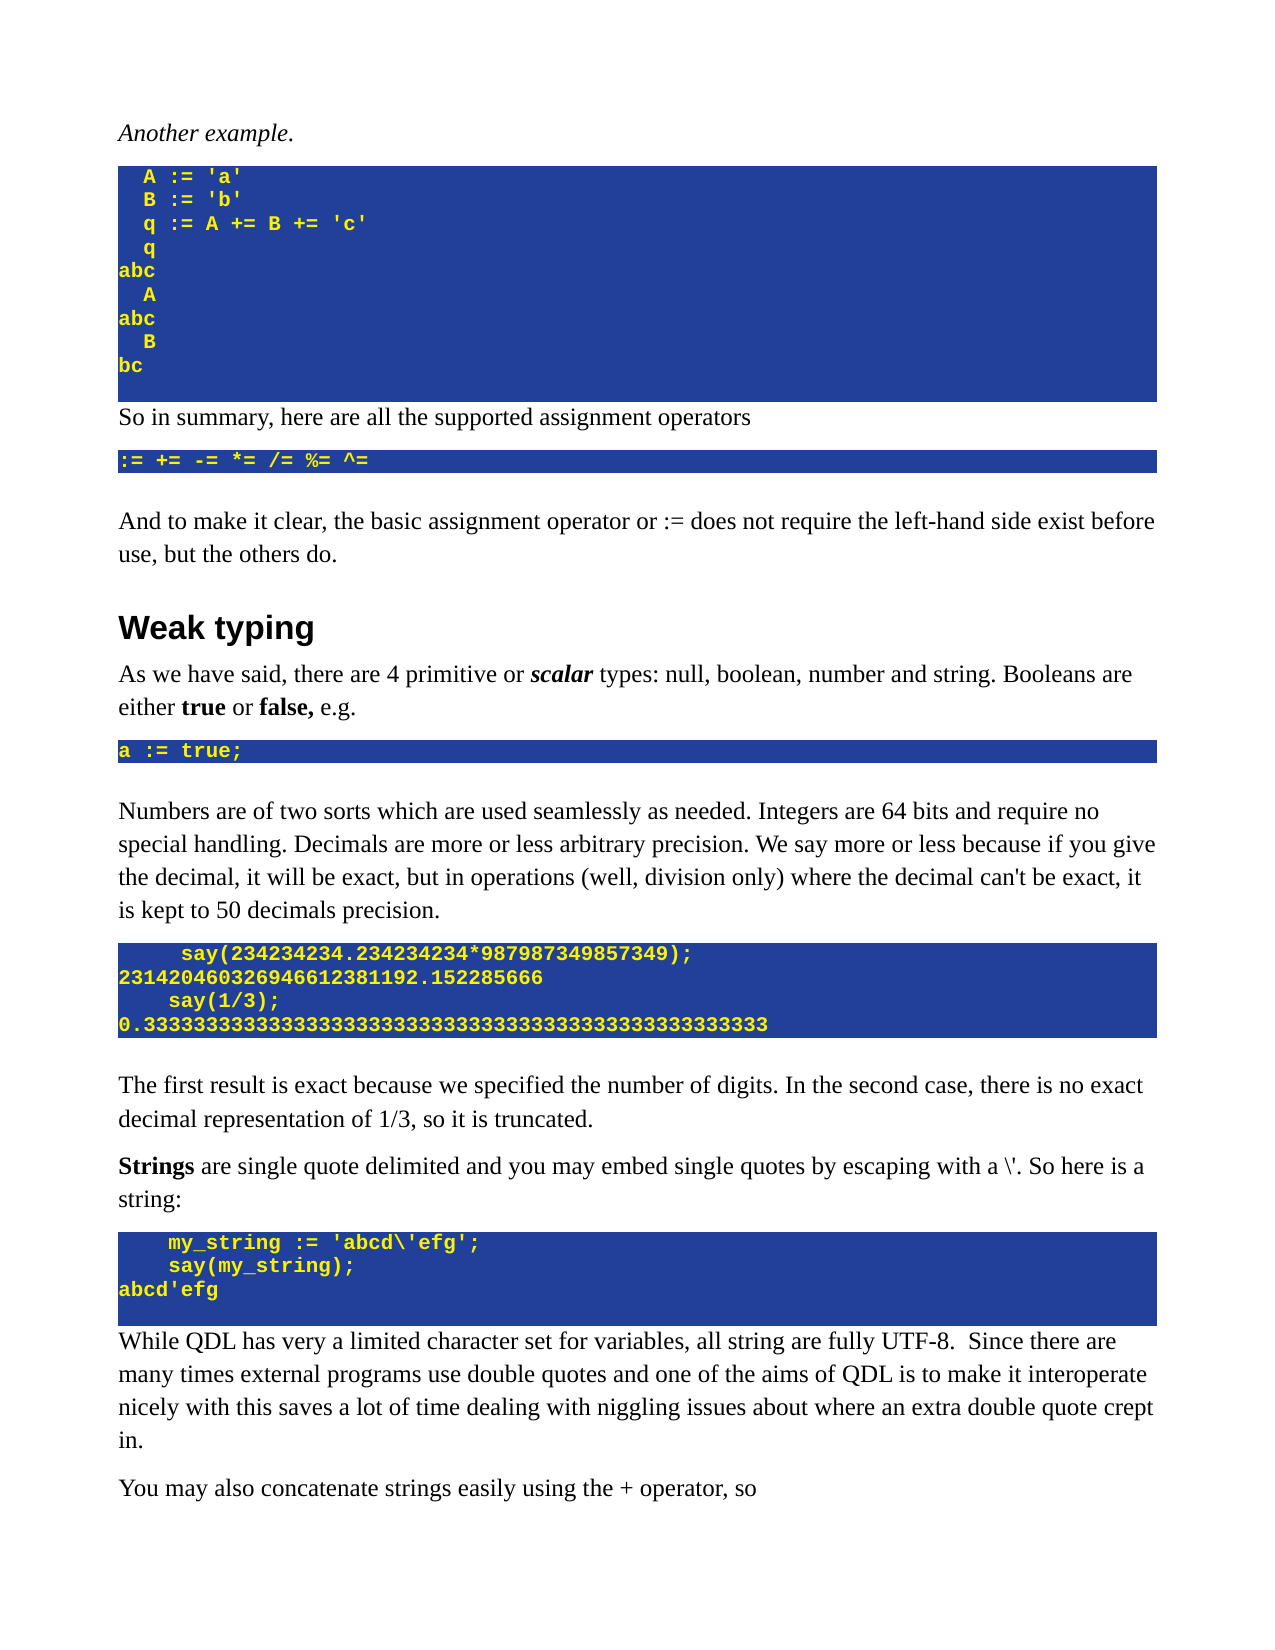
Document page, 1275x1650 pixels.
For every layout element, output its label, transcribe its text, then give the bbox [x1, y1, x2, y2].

text The first result is exact because we specified the number of digits. In the second case, there is no exact decimal representation of 1/3, so it is truncated. [118, 1038, 1157, 1132]
text q [118, 237, 1157, 260]
text 231420460326946612381192.152285666 [118, 967, 1157, 990]
text A [118, 284, 1157, 308]
text B [118, 331, 1157, 355]
text And to make it clear, the basic assignment operator or := does not require the left-hand side exist before use, but the others do. [118, 473, 1157, 568]
text As we have said, there are 4 primitive or scalar types: null, boolean, number and string. Booleans are either true or false, e.g. [118, 659, 1157, 721]
text say(my_string); [118, 1256, 1157, 1279]
text abc [118, 260, 1157, 284]
text abc [118, 308, 1157, 331]
text So in summary, here are all the supported assignment operators [118, 402, 1157, 431]
text B := 'b' [118, 189, 1157, 213]
text A := 'a' [118, 166, 1157, 189]
text Numbers are of two sorts which are used seamlessly as needed. Integers are 64 bits and require no special handling. Decimals are more or less arbitrary precision. We say more or less because if you give the decimal, it will be exact, but in operations (well, division only) where the decimal can't be exact, it is kept to 50 decimals precision. [118, 763, 1157, 924]
text say(234234234.234234234*987987349857349); [118, 943, 1157, 967]
text a := true; [118, 740, 1157, 763]
text 0.33333333333333333333333333333333333333333333333333 [118, 1014, 1157, 1038]
text bc [118, 355, 1157, 378]
text While QDL has very a limited character set for variables, all string are fully UTF-8. Since there are many times external programs use double quotes and one of the aims of QDL is to make it interoperate nicely with this saves a lot of time dealing with niggling issues about where an extra double quote crept in. [118, 1326, 1157, 1454]
text my_string := 'abcd\'efg'; [118, 1232, 1157, 1256]
text You may also concatenate strings easily using the + operator, so [118, 1473, 1157, 1531]
text Another example. [118, 118, 1157, 147]
text Strings are single quote delimited and you may embed single quotes by escaping with a \'. So here is a string: [118, 1151, 1157, 1213]
text say(1/3); [118, 990, 1157, 1014]
subtitle Weak typing [118, 608, 1157, 647]
text abcd'efg [118, 1279, 1157, 1303]
text q := A += B += 'c' [118, 213, 1157, 237]
text := += -= *= /= %= ^= [118, 450, 1157, 473]
